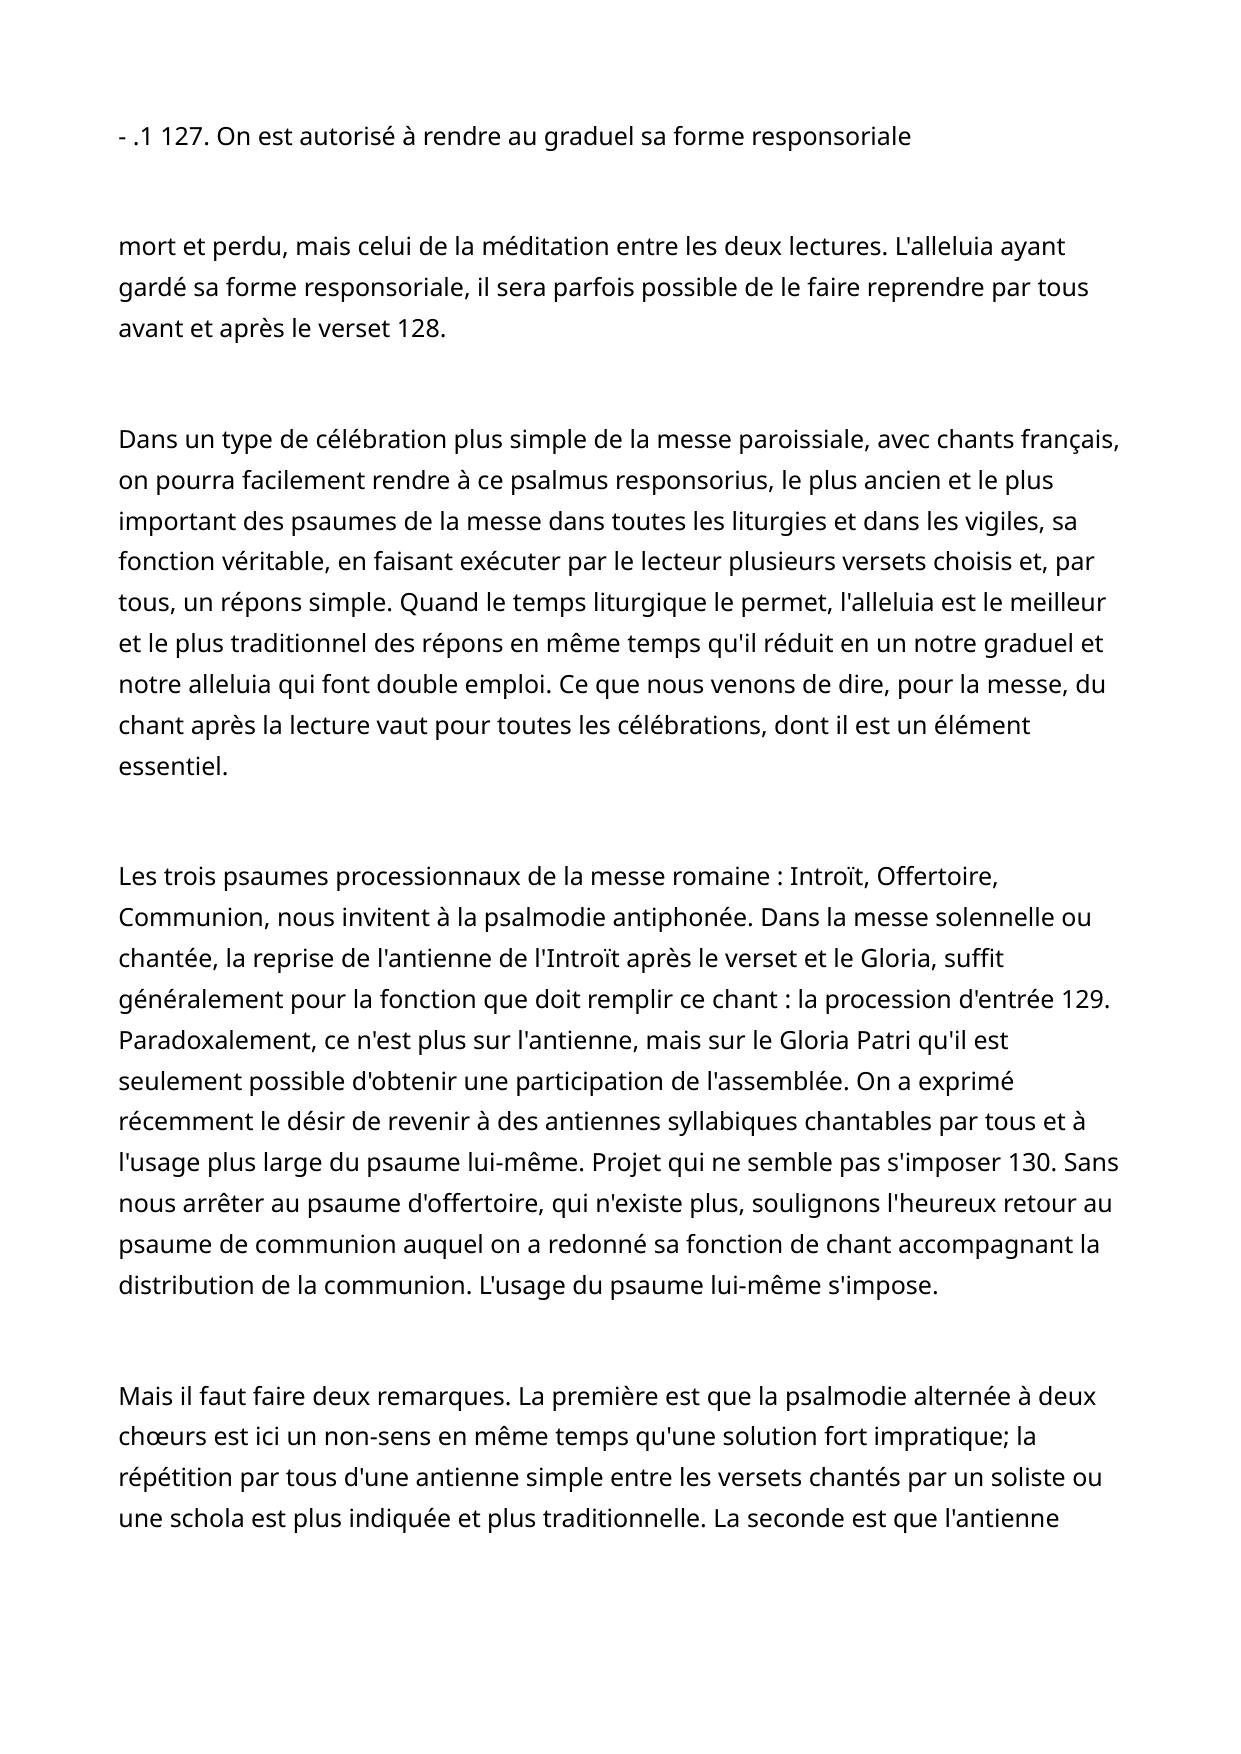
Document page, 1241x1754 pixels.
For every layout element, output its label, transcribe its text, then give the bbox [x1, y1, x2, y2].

text Dans un type de célébration plus simple de la messe paroissiale, avec chants français, on pourra facilement rendre à ce psalmus responsorius, le plus ancien et le plus important des psaumes de la messe dans toutes les liturgies et dans les vigiles, sa fonction véritable, en faisant exécuter par le lecteur plusieurs versets choisis et, par tous, un répons simple. Quand le temps liturgique le permet, l'alleluia est le meilleur et le plus traditionnel des répons en même temps qu'il réduit en un notre graduel et notre alleluia qui font double emploi. Ce que nous venons de dire, pour la messe, du chant après la lecture vaut pour toutes les célébrations, dont il est un élément essentiel. [118, 421, 1122, 782]
text mort et perdu, mais celui de la méditation entre les deux lectures. L'alleluia ayant gardé sa forme responsoriale, il sera parfois possible de le faire reprendre par tous avant et après le verset 128. [118, 229, 1122, 345]
text - .1 127. On est autorisé à rendre au graduel sa forme responsoriale [118, 118, 1122, 152]
text Les trois psaumes processionnaux de la messe romaine : Introït, Offertoire, Communion, nous invitent à la psalmodie antiphonée. Dans la messe solennelle ou chantée, la reprise de l'antienne de l'Introït après le verset et le Gloria, suffit généralement pour la fonction que doit remplir ce chant : la procession d'entrée 129. Paradoxalement, ce n'est plus sur l'antienne, mais sur le Gloria Patri qu'il est seulement possible d'obtenir une participation de l'assemblée. On a exprimé récemment le désir de revenir à des antiennes syllabiques chantables par tous et à l'usage plus large du psaume lui-même. Projet qui ne semble pas s'imposer 130. Sans nous arrêter au psaume d'offertoire, qui n'existe plus, soulignons l'heureux retour au psaume de communion auquel on a redonné sa fonction de chant accompagnant la distribution de la communion. L'usage du psaume lui-même s'impose. [118, 859, 1122, 1301]
text Mais il faut faire deux remarques. La première est que la psalmodie alternée à deux chœurs est ici un non-sens en même temps qu'une solution fort impratique; la répétition par tous d'une antienne simple entre les versets chantés par un soliste ou une schola est plus indiquée et plus traditionnelle. La seconde est que l'antienne [118, 1378, 1122, 1535]
